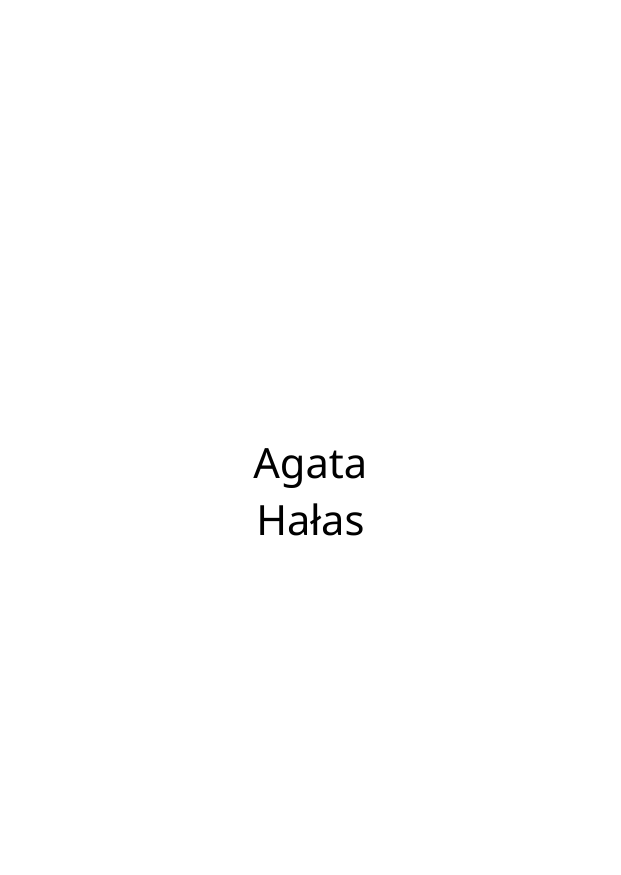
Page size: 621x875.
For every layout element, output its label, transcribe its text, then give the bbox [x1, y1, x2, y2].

text Agata [59, 433, 561, 490]
text Hałas [59, 490, 561, 547]
